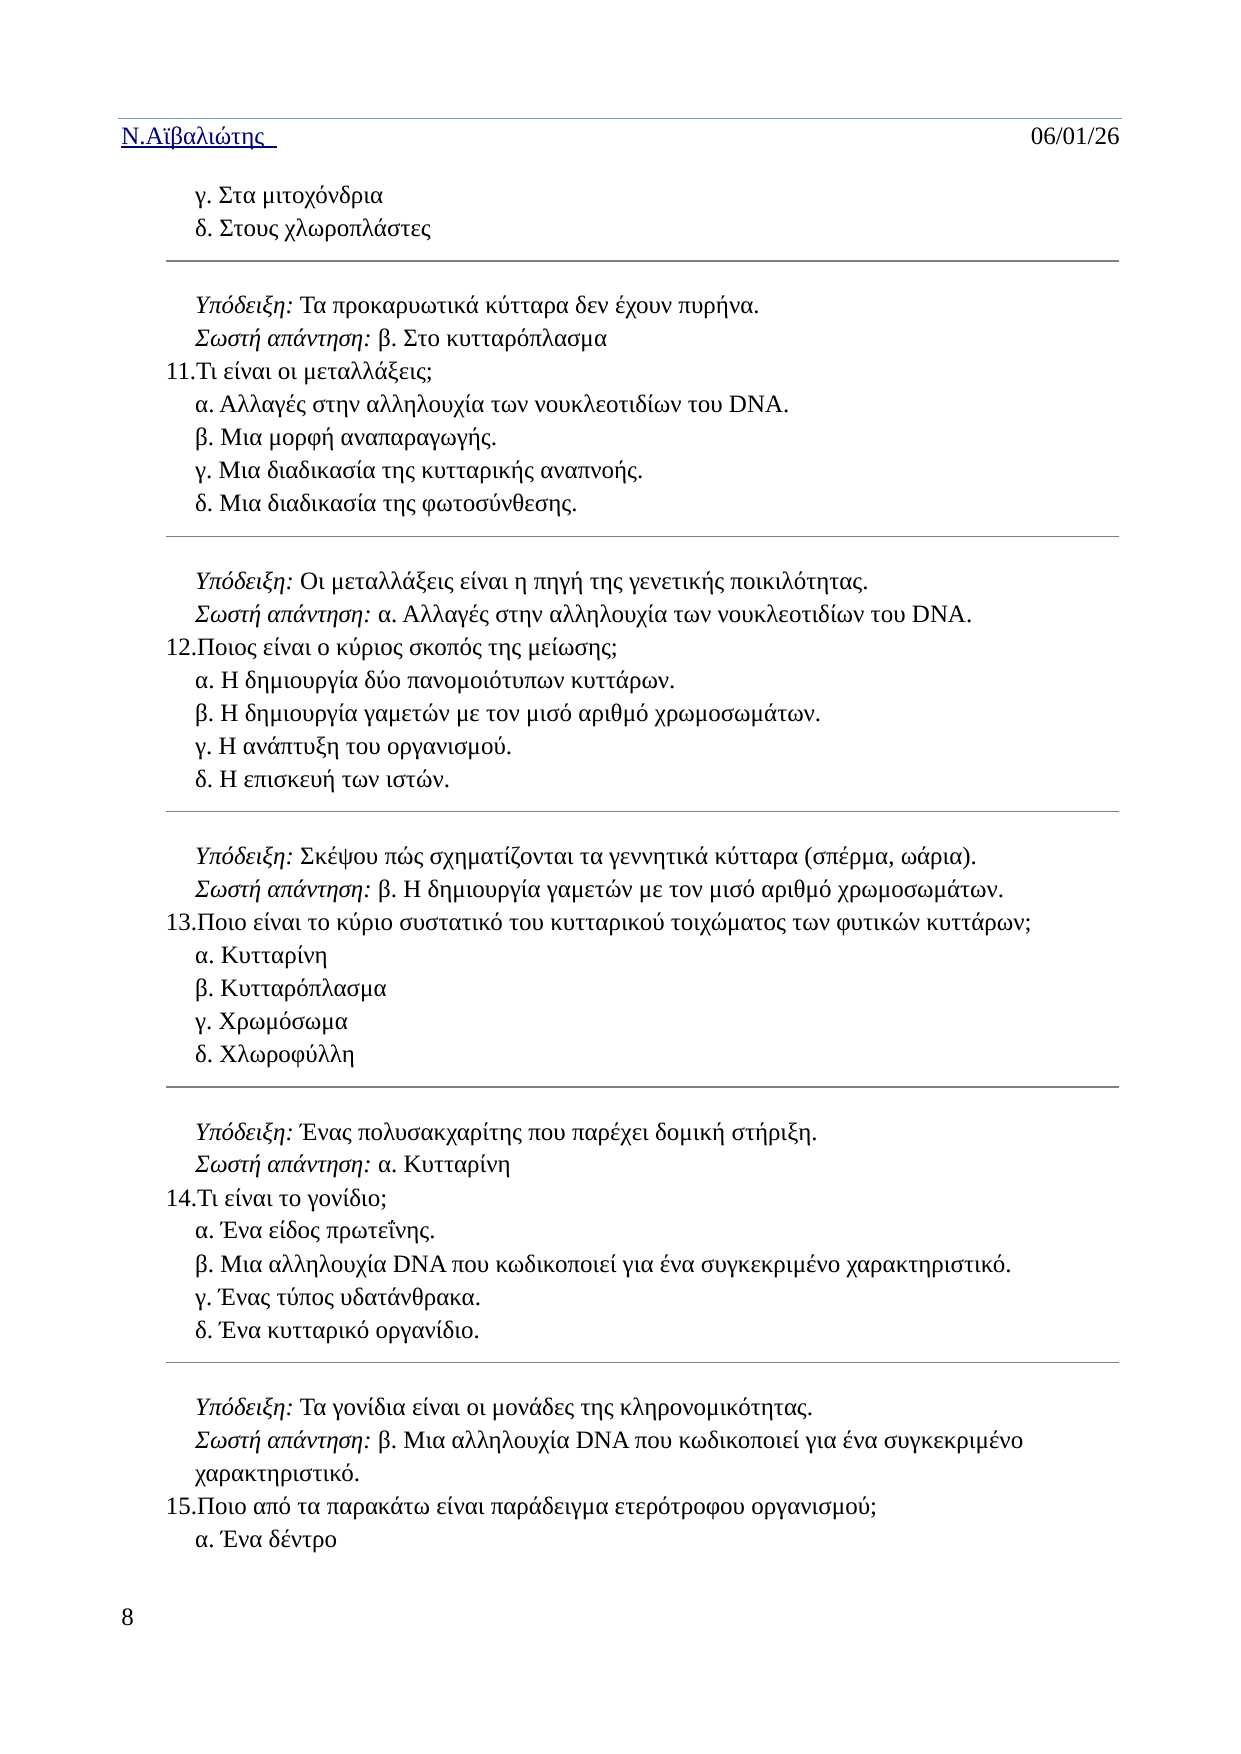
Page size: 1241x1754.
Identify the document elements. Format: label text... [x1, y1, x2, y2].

list Υπόδειξη: Τα γονίδια είναι οι μονάδες της κληρονομικότητας. Σωστή απάντηση: β. Μια αλληλουχία DNA που κωδικοποιεί για ένα συγκεκριμένο χαρακτηριστικό. [166, 1392, 1119, 1487]
list Υπόδειξη: Οι μεταλλάξεις είναι η πηγή της γενετικής ποικιλότητας. Σωστή απάντηση: α. Αλλαγές στην αλληλουχία των νουκλεοτιδίων του DNA. [166, 566, 1119, 627]
list Υπόδειξη: Σκέψου πώς σχηματίζονται τα γεννητικά κύτταρα (σπέρμα, ωάρια). Σωστή απάντηση: β. Η δημιουργία γαμετών με τον μισό αριθμό χρωμοσωμάτων. [166, 841, 1119, 903]
list Υπόδειξη: Τα προκαρυωτικά κύτταρα δεν έχουν πυρήνα. Σωστή απάντηση: β. Στο κυτταρόπλασμα [166, 290, 1119, 352]
list Ποιο από τα παρακάτω είναι παράδειγμα ετερότροφου οργανισμού; α. Ένα δέντρο [166, 1491, 1119, 1553]
list Ποιος είναι ο κύριος σκοπός της μείωσης; α. Η δημιουργία δύο πανομοιότυπων κυττάρων. β. Η δημιουργία γαμετών με τον μισό αριθμό χρωμοσωμάτων. γ. Η ανάπτυξη του οργανισμού. δ. Η επισκευή των ιστών. [166, 632, 1119, 793]
list Ποιο είναι το κύριο συστατικό του κυτταρικού τοιχώματος των φυτικών κυττάρων; α. Κυτταρίνη β. Κυτταρόπλασμα γ. Χρωμόσωμα δ. Χλωροφύλλη [166, 907, 1119, 1068]
list Υπόδειξη: Ένας πολυσακχαρίτης που παρέχει δομική στήριξη. Σωστή απάντηση: α. Κυτταρίνη [166, 1117, 1119, 1178]
list γ. Στα μιτοχόνδρια δ. Στους χλωροπλάστες [166, 180, 1119, 242]
list Τι είναι το γονίδιο; α. Ένα είδος πρωτεΐνης. β. Μια αλληλουχία DNA που κωδικοποιεί για ένα συγκεκριμένο χαρακτηριστικό. γ. Ένας τύπος υδατάνθρακα. δ. Ένα κυτταρικό οργανίδιο. [166, 1183, 1119, 1343]
list Τι είναι οι μεταλλάξεις; α. Αλλαγές στην αλληλουχία των νουκλεοτιδίων του DNA. β. Μια μορφή αναπαραγωγής. γ. Μια διαδικασία της κυτταρικής αναπνοής. δ. Μια διαδικασία της φωτοσύνθεσης. [166, 356, 1119, 517]
